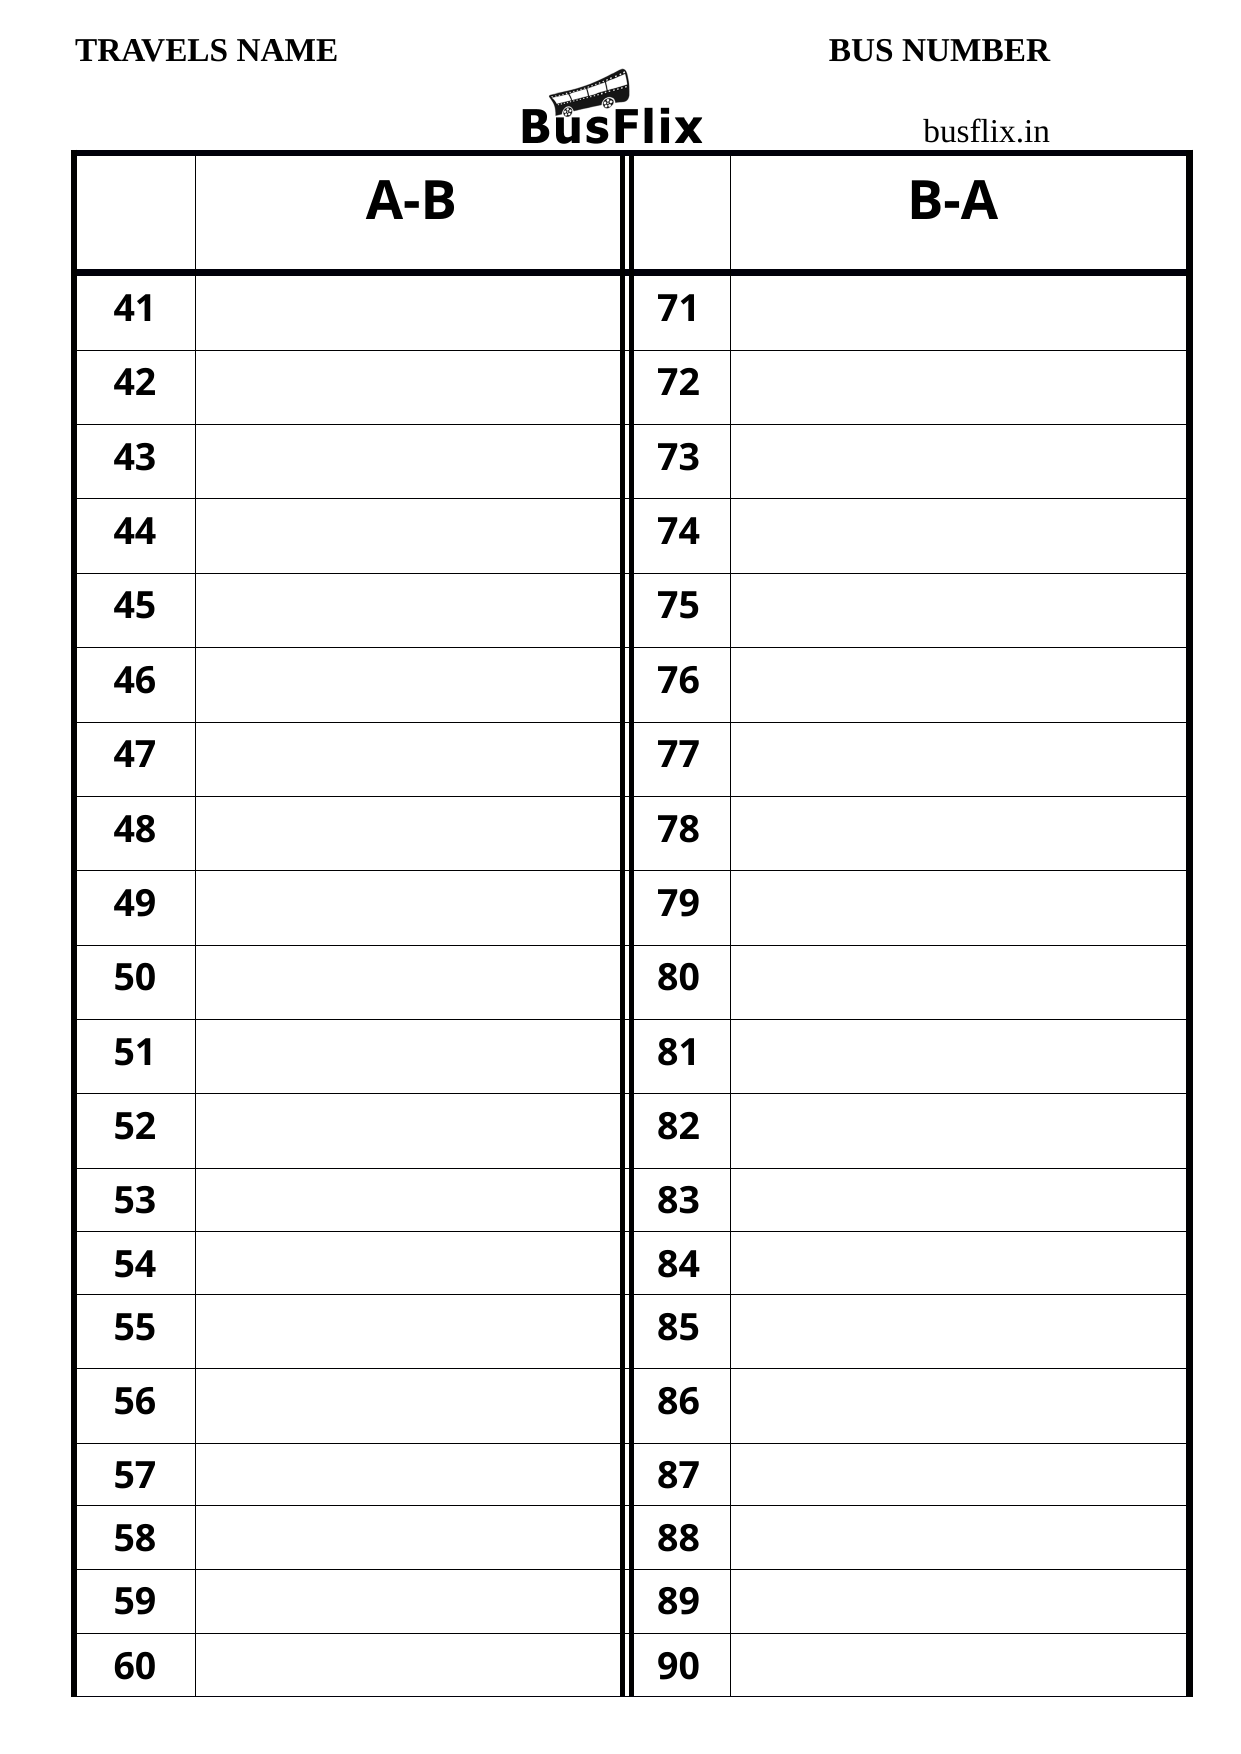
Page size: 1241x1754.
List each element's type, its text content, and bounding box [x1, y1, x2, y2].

table_cell [731, 276, 1186, 349]
table_cell 41 [77, 276, 195, 349]
table_cell [196, 499, 620, 573]
table_cell [731, 1570, 1186, 1633]
table_cell 60 [77, 1634, 195, 1696]
table_cell 73 [634, 425, 730, 498]
table_cell [731, 797, 1186, 870]
table_cell 53 [77, 1169, 195, 1231]
table_cell [731, 946, 1186, 1019]
table_cell 82 [634, 1094, 730, 1168]
table_cell [731, 871, 1186, 944]
table_cell 77 [634, 723, 730, 796]
table_cell [196, 1094, 620, 1168]
table_cell [731, 1020, 1186, 1093]
table_cell [196, 1232, 620, 1294]
table_cell [196, 1169, 620, 1231]
table_cell 54 [77, 1232, 195, 1294]
table_header B-A [731, 156, 1186, 269]
table_cell 45 [77, 574, 195, 647]
table_cell 79 [634, 871, 730, 944]
table_cell 74 [634, 499, 730, 573]
table_cell 49 [77, 871, 195, 944]
table_cell 59 [77, 1570, 195, 1633]
table_cell 89 [634, 1570, 730, 1633]
table_cell [731, 1295, 1186, 1368]
table_cell [731, 1232, 1186, 1294]
table_header [634, 156, 730, 269]
table_cell [196, 425, 620, 498]
table_cell 81 [634, 1020, 730, 1093]
table_cell 55 [77, 1295, 195, 1368]
table_cell [731, 1094, 1186, 1168]
table_cell 42 [77, 351, 195, 424]
table_cell [731, 1169, 1186, 1231]
table_cell [196, 1634, 620, 1696]
table_cell [196, 1295, 620, 1368]
table_cell 58 [77, 1506, 195, 1568]
table_cell 50 [77, 946, 195, 1019]
table_cell 57 [77, 1444, 195, 1505]
table_cell 84 [634, 1232, 730, 1294]
table_cell [196, 1369, 620, 1442]
table_cell 71 [634, 276, 730, 349]
table_cell [196, 1506, 620, 1568]
table_cell [196, 648, 620, 721]
table_cell 43 [77, 425, 195, 498]
table_cell [196, 946, 620, 1019]
table_cell 86 [634, 1369, 730, 1442]
table_cell [196, 351, 620, 424]
table_cell [196, 723, 620, 796]
table_cell [731, 499, 1186, 573]
table_cell [731, 723, 1186, 796]
table_cell [196, 1020, 620, 1093]
table_cell 85 [634, 1295, 730, 1368]
table_cell 52 [77, 1094, 195, 1168]
table_cell 48 [77, 797, 195, 870]
table_cell 72 [634, 351, 730, 424]
table_cell [196, 871, 620, 944]
table_cell 83 [634, 1169, 730, 1231]
table_cell [731, 1369, 1186, 1442]
table_cell 78 [634, 797, 730, 870]
table_cell [196, 574, 620, 647]
table_cell 87 [634, 1444, 730, 1505]
table_cell 90 [634, 1634, 730, 1696]
table_cell [731, 1444, 1186, 1505]
table_cell 76 [634, 648, 730, 721]
table_cell 56 [77, 1369, 195, 1442]
table_cell 75 [634, 574, 730, 647]
table_cell [731, 574, 1186, 647]
table_cell 88 [634, 1506, 730, 1568]
table_cell [731, 425, 1186, 498]
table_header [77, 156, 195, 269]
table_cell 51 [77, 1020, 195, 1093]
table_header A-B [196, 156, 620, 269]
table_cell [196, 1570, 620, 1633]
table_cell [731, 648, 1186, 721]
picture [522, 68, 703, 144]
table_cell [731, 351, 1186, 424]
table_cell [196, 1444, 620, 1505]
table_cell [731, 1634, 1186, 1696]
table_cell 44 [77, 499, 195, 573]
table_cell 47 [77, 723, 195, 796]
table_cell [196, 797, 620, 870]
table_cell [196, 276, 620, 349]
table_cell [731, 1506, 1186, 1568]
table_cell 46 [77, 648, 195, 721]
table_cell 80 [634, 946, 730, 1019]
